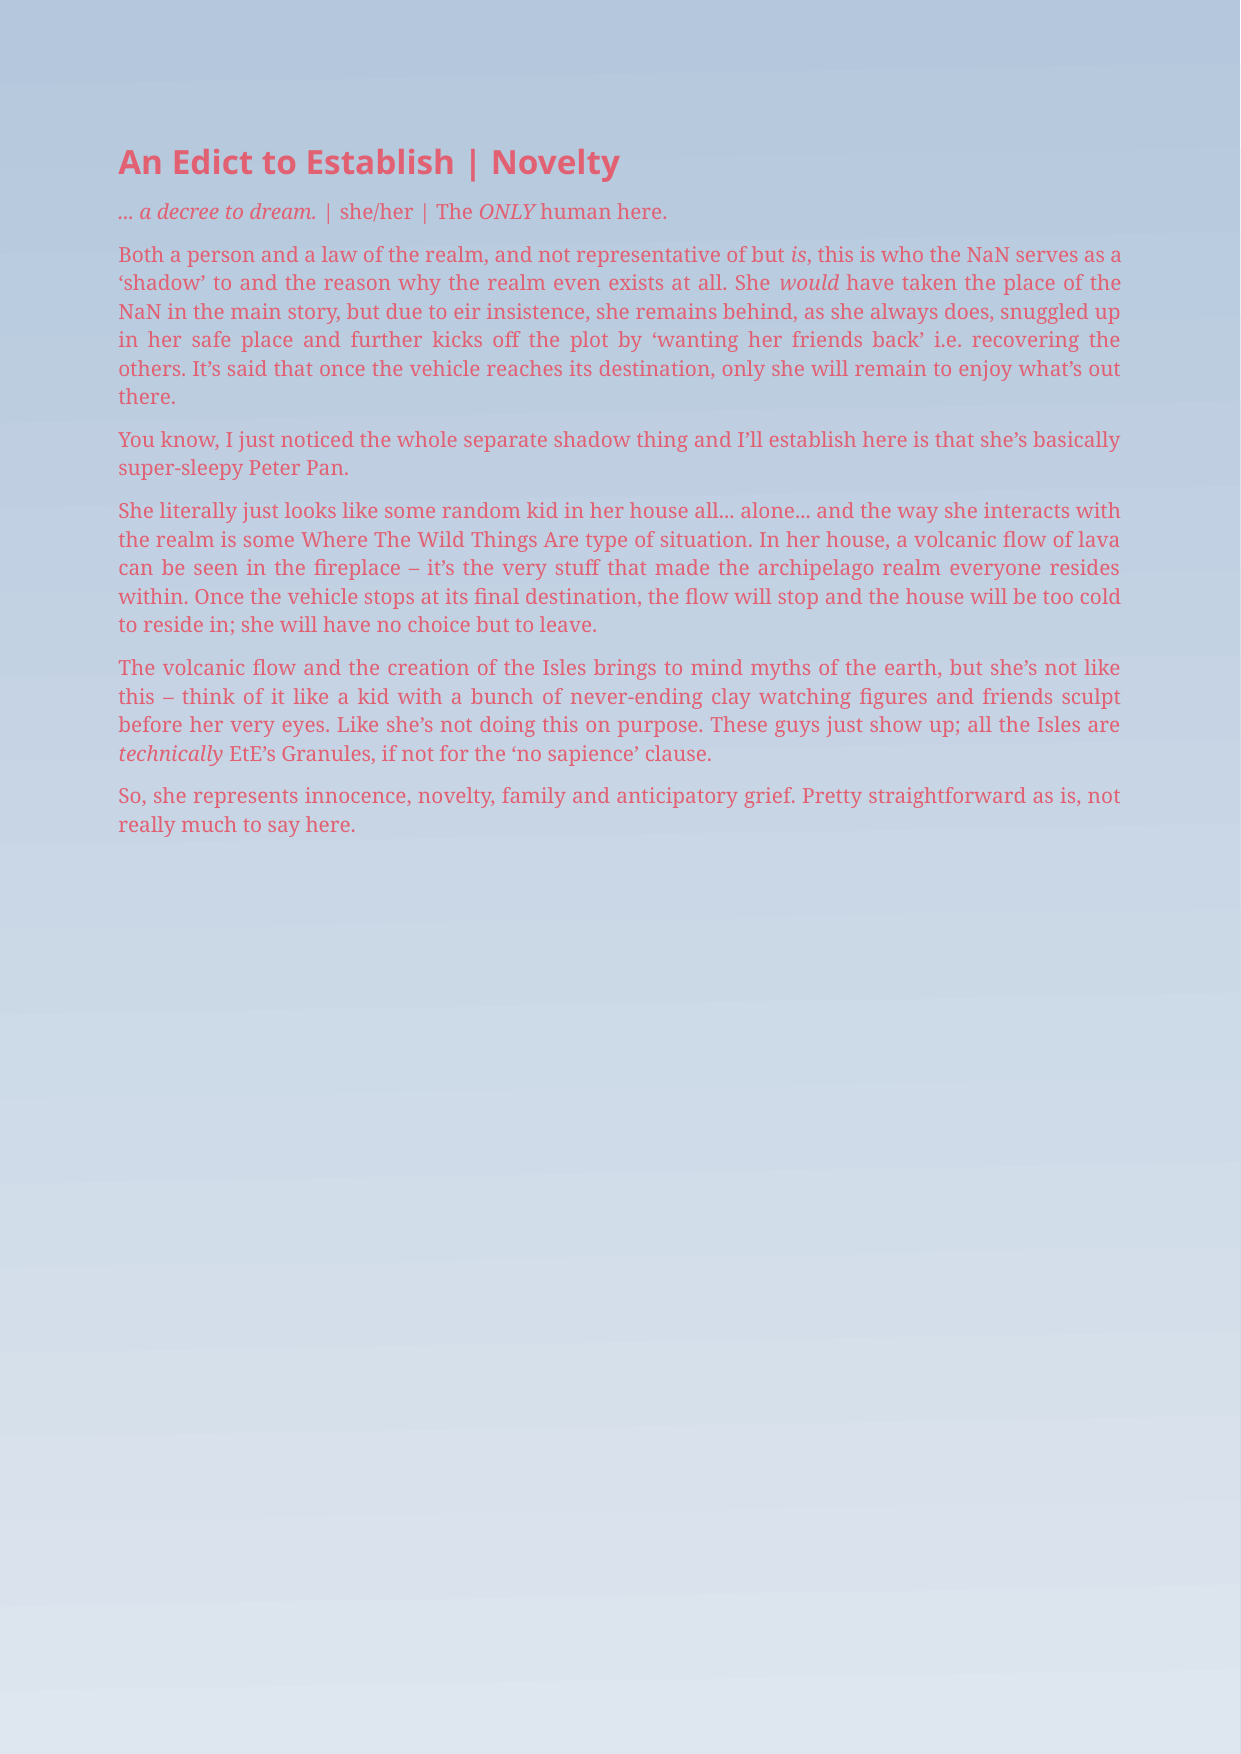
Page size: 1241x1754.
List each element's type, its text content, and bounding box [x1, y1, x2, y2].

text She literally just looks like some random kid in her house all... alone... and the way she interacts with the realm is some Where The Wild Things Are type of situation. In her house, a volcanic flow of lava can be seen in the fireplace – it’s the very stuff that made the archipelago realm everyone resides within. Once the vehicle stops at its final destination, the flow will stop and the house will be too cold to reside in; she will have no choice but to leave. [118, 497, 1122, 639]
text So, she represents innocence, novelty, family and anticipatory grief. Pretty straightforward as is, not really much to say here. [118, 782, 1122, 838]
text Both a person and a law of the realm, and not representative of but is, this is who the NaN serves as a ‘shadow’ to and the reason why the realm even exists at all. She would have taken the place of the NaN in the main story, but due to eir insistence, she remains behind, as she always does, snuggled up in her safe place and further kicks off the plot by ‘wanting her friends back’ i.e. recovering the others. It’s said that once the vehicle reaches its destination, only she will remain to enjoy what’s out there. [118, 240, 1122, 411]
text ... a decree to dream. | she/her | The ONLY human here. [118, 197, 1122, 225]
text The volcanic flow and the creation of the Isles brings to mind myths of the earth, but she’s not like this – think of it like a kid with a bunch of never-ending clay watching figures and friends sculpt before her very eyes. Like she’s not doing this on purpose. These guys just show up; all the Isles are technically EtE’s Granules, if not for the ‘no sapience’ clause. [118, 653, 1122, 767]
subtitle An Edict to Establish | Novelty [118, 139, 1122, 184]
text You know, I just noticed the whole separate shadow thing and I’ll establish here is that she’s basically super-sleepy Peter Pan. [118, 425, 1122, 482]
